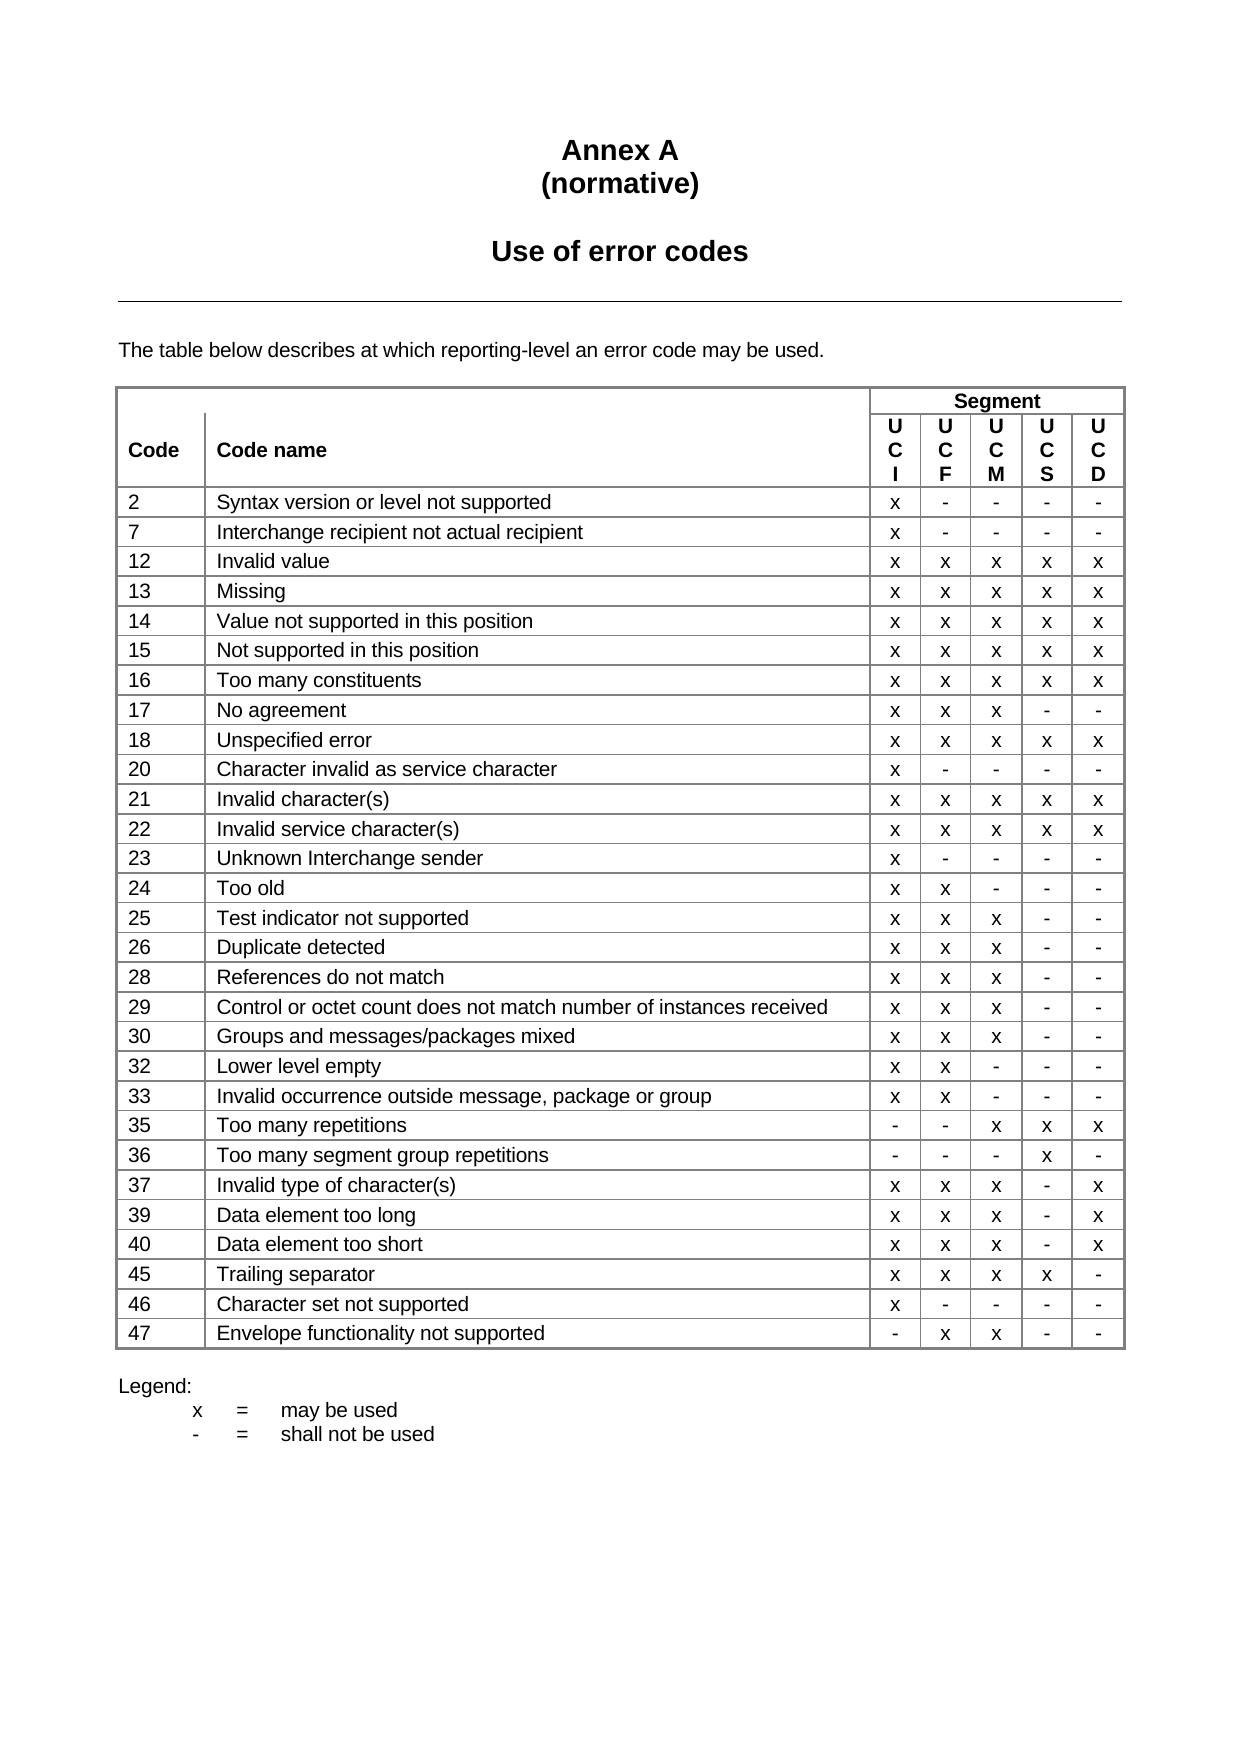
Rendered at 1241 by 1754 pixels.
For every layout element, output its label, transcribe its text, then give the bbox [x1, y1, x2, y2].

table_cell x [921, 666, 970, 694]
table_cell - [971, 1082, 1021, 1110]
table_cell - [921, 1141, 970, 1169]
table_cell x [1073, 1230, 1123, 1258]
table_cell - [1023, 1230, 1071, 1258]
table_cell Invalid type of character(s) [206, 1171, 869, 1199]
table_cell - [1073, 1260, 1123, 1288]
table_cell Test indicator not supported [206, 903, 869, 932]
table_cell x [971, 993, 1021, 1021]
table_cell x [921, 785, 970, 813]
table_cell x [871, 518, 920, 546]
table_cell - [921, 1290, 970, 1317]
table_cell - [971, 844, 1021, 872]
table_header [205, 389, 869, 413]
table_cell 39 [118, 1200, 204, 1228]
table_cell - [1023, 518, 1071, 546]
table_cell - [1073, 874, 1123, 902]
table_cell - [971, 518, 1021, 546]
table_cell - [1023, 488, 1071, 516]
table_cell x [971, 903, 1021, 932]
table_cell x [971, 785, 1021, 813]
table_cell - [1073, 696, 1123, 724]
table_cell Unspecified error [206, 725, 869, 753]
table_cell Duplicate detected [206, 933, 869, 961]
table_cell x [921, 933, 970, 961]
table_cell - [1023, 1052, 1071, 1080]
text Use of error codes [118, 233, 1122, 267]
table_cell Envelope functionality not supported [206, 1319, 869, 1347]
table_cell x [1073, 1111, 1123, 1139]
table_cell x [971, 1022, 1021, 1050]
table_cell x [1073, 636, 1123, 664]
table_cell 40 [118, 1230, 204, 1258]
table_cell x [871, 1230, 920, 1258]
table_cell Too many segment group repetitions [206, 1141, 869, 1169]
table_cell x [971, 1319, 1021, 1347]
table_cell U C D [1073, 415, 1123, 486]
table_cell Trailing separator [206, 1260, 869, 1288]
table_cell x [871, 1290, 920, 1317]
table_cell 17 [118, 696, 204, 724]
table_cell 12 [118, 547, 204, 575]
table_header [118, 389, 205, 413]
table_cell x [1073, 815, 1123, 842]
table_cell x [971, 1171, 1021, 1199]
table_cell x [971, 1111, 1021, 1139]
table_cell - [1073, 903, 1123, 932]
table_cell x [971, 1260, 1021, 1288]
table_cell x [1023, 1260, 1071, 1288]
table_cell - [1023, 1319, 1071, 1347]
table_cell 7 [118, 518, 204, 546]
table_cell Interchange recipient not actual recipient [206, 518, 869, 546]
table_cell x [921, 1171, 970, 1199]
table_cell x [871, 488, 920, 516]
table_cell U C S [1023, 415, 1071, 486]
table_cell x [971, 1230, 1021, 1258]
table_cell x [1023, 815, 1071, 842]
table_cell 13 [118, 577, 204, 605]
table_cell x [1023, 577, 1071, 605]
text Legend: [118, 1374, 1122, 1398]
table_cell x [1073, 577, 1123, 605]
table_cell x [971, 815, 1021, 842]
table_cell - [1073, 1052, 1123, 1080]
table_cell x [871, 577, 920, 605]
table_cell Missing [206, 577, 869, 605]
table_cell x [871, 636, 920, 664]
table_cell - [1023, 1200, 1071, 1228]
table_cell x [871, 1260, 920, 1288]
table_cell Code name [206, 413, 869, 486]
table_cell 36 [118, 1141, 204, 1169]
table_cell - [1023, 1082, 1071, 1110]
table_cell 46 [118, 1290, 204, 1317]
table_cell 18 [118, 725, 204, 753]
table_cell x [871, 666, 920, 694]
table_cell - [921, 488, 970, 516]
table_cell - [871, 1141, 920, 1169]
table_header Segment [871, 389, 1123, 413]
table_cell x [871, 1171, 920, 1199]
table_cell x [871, 874, 920, 902]
table_cell 23 [118, 844, 204, 872]
table_cell x [971, 577, 1021, 605]
table_cell U C I [871, 415, 920, 486]
table_cell Invalid service character(s) [206, 815, 869, 842]
table_cell x [921, 547, 970, 575]
table_cell Code [118, 413, 204, 486]
table_cell x [971, 607, 1021, 635]
table_cell Invalid character(s) [206, 785, 869, 813]
table_cell Too many repetitions [206, 1111, 869, 1139]
table_cell x [871, 1200, 920, 1228]
table_cell x [921, 1319, 970, 1347]
table_cell x [1073, 725, 1123, 753]
table_cell x [1073, 666, 1123, 694]
table_cell Syntax version or level not supported [206, 488, 869, 516]
table_cell - [1073, 1141, 1123, 1169]
table_cell - [921, 518, 970, 546]
table_cell x [971, 963, 1021, 991]
table_cell x [871, 903, 920, 932]
table_cell - [971, 1052, 1021, 1080]
table_cell x [921, 577, 970, 605]
table_cell x [921, 963, 970, 991]
table_cell Control or octet count does not match number of instances received [206, 993, 869, 1021]
table_cell - [1023, 1171, 1071, 1199]
table_cell x [1023, 1141, 1071, 1169]
table_cell 29 [118, 993, 204, 1021]
table_cell - [1073, 755, 1123, 783]
table_cell x [921, 1022, 970, 1050]
table_cell x [921, 636, 970, 664]
table_cell x [1023, 1111, 1071, 1139]
table_cell x [971, 547, 1021, 575]
table_cell x [971, 636, 1021, 664]
text (normative) [118, 166, 1122, 200]
table_cell x [1023, 785, 1071, 813]
table_cell - [1023, 844, 1071, 872]
table_cell x [1073, 785, 1123, 813]
table_cell Invalid value [206, 547, 869, 575]
table_cell x [1073, 1200, 1123, 1228]
table_cell - [971, 874, 1021, 902]
table_cell Too many constituents [206, 666, 869, 694]
table_cell x [1023, 725, 1071, 753]
table_cell - [971, 755, 1021, 783]
table_cell Character invalid as service character [206, 755, 869, 783]
table_cell U C F [921, 415, 970, 486]
table_cell x [871, 696, 920, 724]
table_cell - [971, 1141, 1021, 1169]
table_cell - [1073, 1290, 1123, 1317]
table_cell x [921, 1082, 970, 1110]
table_cell Not supported in this position [206, 636, 869, 664]
table_cell x [1073, 607, 1123, 635]
table_cell - [971, 488, 1021, 516]
table_cell - [1073, 1319, 1123, 1347]
table_cell - [871, 1111, 920, 1139]
table_cell - [1023, 755, 1071, 783]
table_cell 15 [118, 636, 204, 664]
table_cell Unknown Interchange sender [206, 844, 869, 872]
table_cell - [1073, 1082, 1123, 1110]
table_cell x [921, 725, 970, 753]
table_cell x [1023, 607, 1071, 635]
table_cell x [971, 666, 1021, 694]
table_cell x [921, 696, 970, 724]
table_cell - [1073, 488, 1123, 516]
table_cell - [1073, 518, 1123, 546]
table_cell 32 [118, 1052, 204, 1080]
table_cell - [921, 844, 970, 872]
table_cell x [871, 1022, 920, 1050]
table_cell x [921, 874, 970, 902]
table_cell References do not match [206, 963, 869, 991]
text - = shall not be used [118, 1422, 1122, 1446]
table_cell x [871, 725, 920, 753]
table_cell 21 [118, 785, 204, 813]
table_cell 20 [118, 755, 204, 783]
table_cell 24 [118, 874, 204, 902]
table_cell - [1073, 844, 1123, 872]
table_cell 35 [118, 1111, 204, 1139]
table_cell x [871, 755, 920, 783]
table_cell - [871, 1319, 920, 1347]
table_cell - [1023, 874, 1071, 902]
table_cell 2 [118, 488, 204, 516]
table_cell - [1023, 903, 1071, 932]
table_cell x [871, 607, 920, 635]
table_cell x [921, 903, 970, 932]
table_cell x [921, 1052, 970, 1080]
table_cell - [921, 755, 970, 783]
table_cell 22 [118, 815, 204, 842]
table_cell x [1023, 666, 1071, 694]
table_cell - [1023, 993, 1071, 1021]
table_cell - [1023, 696, 1071, 724]
table_cell x [871, 963, 920, 991]
table_cell - [1023, 1022, 1071, 1050]
table_cell - [1073, 993, 1123, 1021]
table_cell Data element too short [206, 1230, 869, 1258]
table_cell x [871, 993, 920, 1021]
table_cell - [1023, 963, 1071, 991]
table_cell x [1023, 547, 1071, 575]
table_cell - [1073, 933, 1123, 961]
table_cell 25 [118, 903, 204, 932]
table_cell - [1073, 963, 1123, 991]
table_cell x [871, 547, 920, 575]
table_cell x [921, 1260, 970, 1288]
table_cell Value not supported in this position [206, 607, 869, 635]
table_cell Data element too long [206, 1200, 869, 1228]
table_cell x [971, 1200, 1021, 1228]
table_cell 26 [118, 933, 204, 961]
table_cell 45 [118, 1260, 204, 1288]
table_cell 28 [118, 963, 204, 991]
table_cell x [871, 1082, 920, 1110]
table_cell - [971, 1290, 1021, 1317]
table_cell 33 [118, 1082, 204, 1110]
table_cell x [871, 844, 920, 872]
table_cell x [871, 815, 920, 842]
table_cell x [921, 607, 970, 635]
table_cell x [971, 725, 1021, 753]
table_cell - [1023, 1290, 1071, 1317]
table_cell x [1023, 636, 1071, 664]
table_cell Invalid occurrence outside message, package or group [206, 1082, 869, 1110]
table_cell x [921, 815, 970, 842]
table_cell x [1073, 547, 1123, 575]
table_cell x [921, 993, 970, 1021]
table_cell x [971, 696, 1021, 724]
table_cell 37 [118, 1171, 204, 1199]
table_cell x [871, 785, 920, 813]
text Annex A [118, 133, 1122, 166]
table_cell - [1073, 1022, 1123, 1050]
text The table below describes at which reporting-level an error code may be used. [118, 338, 1122, 362]
table_cell 47 [118, 1319, 204, 1347]
table_cell - [921, 1111, 970, 1139]
table_cell x [921, 1230, 970, 1258]
table_cell x [971, 933, 1021, 961]
table_cell x [921, 1200, 970, 1228]
table_cell 14 [118, 607, 204, 635]
table_cell 30 [118, 1022, 204, 1050]
table_cell - [1023, 933, 1071, 961]
table_cell Character set not supported [206, 1290, 869, 1317]
table_cell x [871, 1052, 920, 1080]
table_cell Groups and messages/packages mixed [206, 1022, 869, 1050]
table_cell No agreement [206, 696, 869, 724]
table_cell Too old [206, 874, 869, 902]
table_cell U C M [971, 415, 1021, 486]
table_cell x [871, 933, 920, 961]
table_cell Lower level empty [206, 1052, 869, 1080]
text x = may be used [118, 1398, 1122, 1422]
table_cell 16 [118, 666, 204, 694]
table_cell x [1073, 1171, 1123, 1199]
